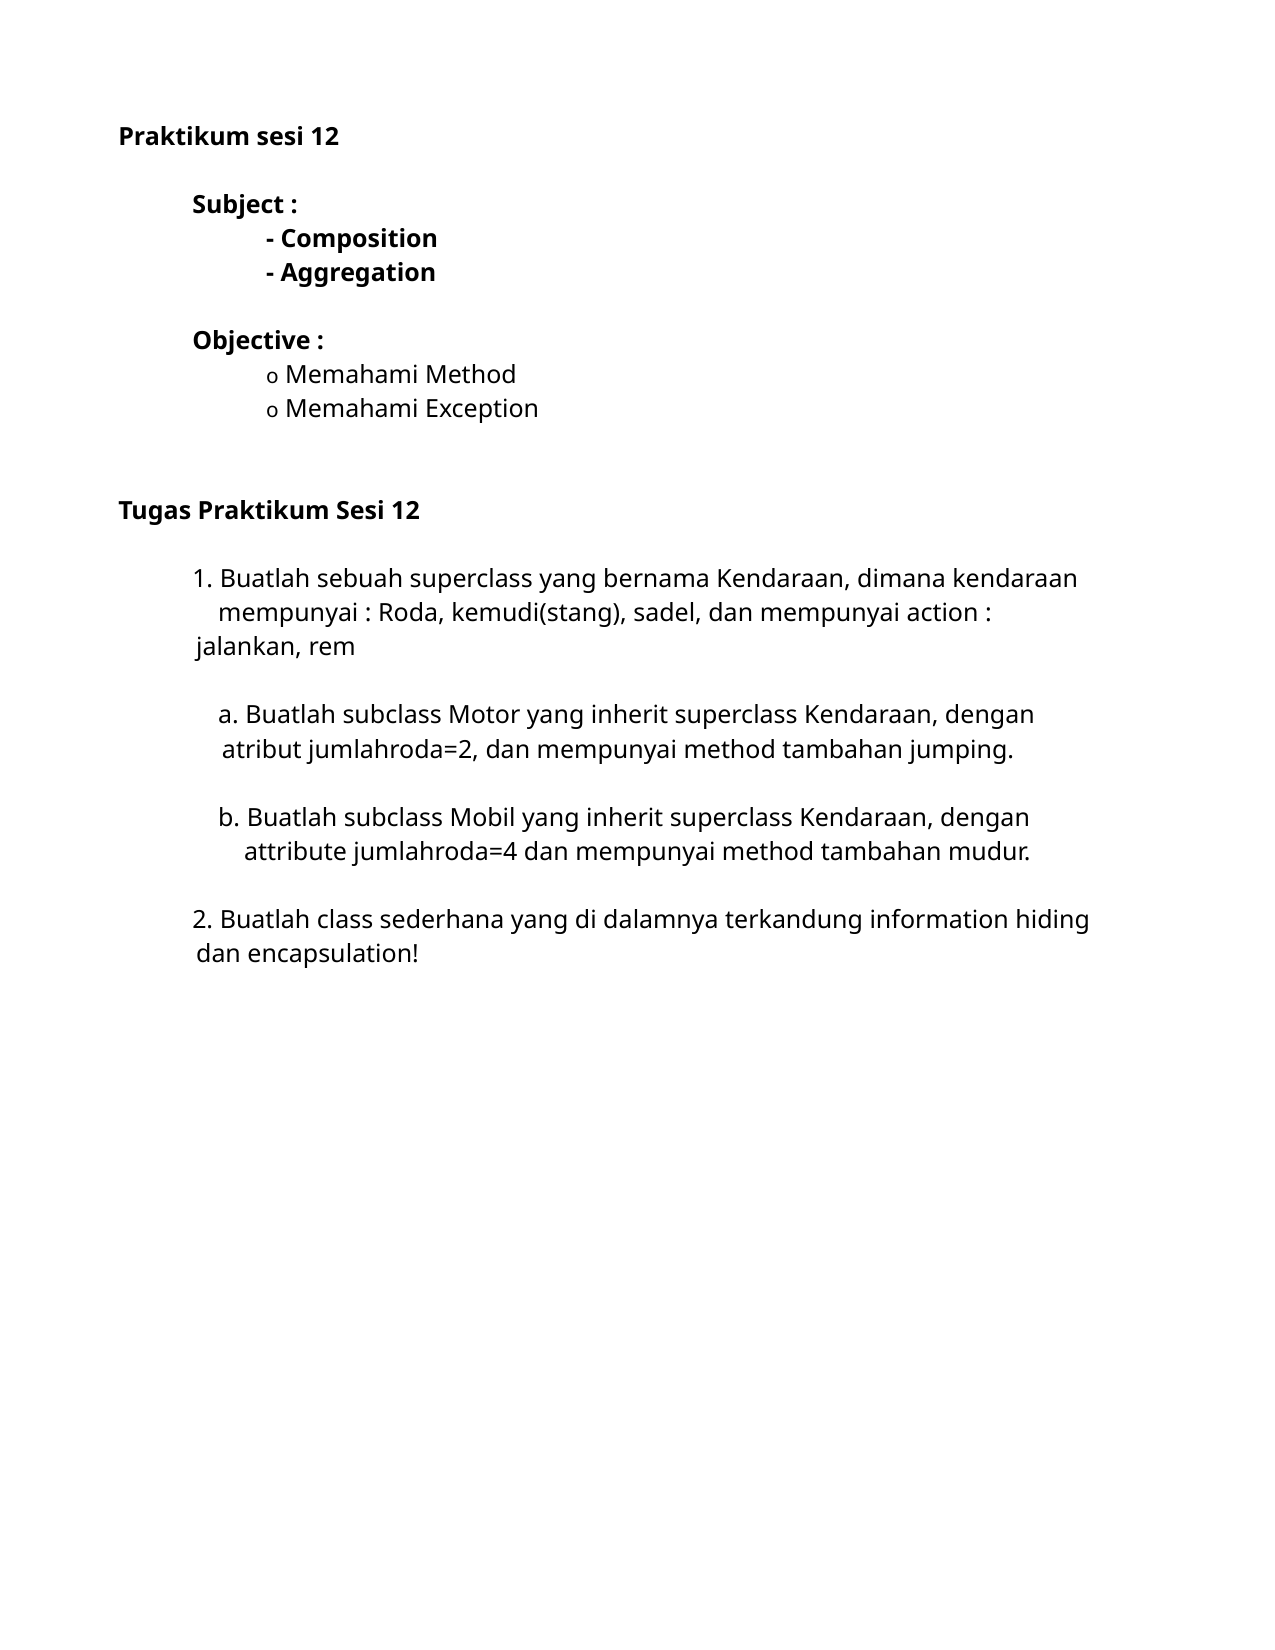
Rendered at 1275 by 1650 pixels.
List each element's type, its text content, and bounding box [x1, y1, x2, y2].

text - Aggregation [118, 254, 1157, 322]
text o Memahami Exception Tugas Praktikum Sesi 12 1. Buatlah sebuah superclass yang bernama Kendaraan, dimana kendaraan mempunyai : Roda, kemudi(stang), sadel, dan mempunyai action : jalankan, rem a. Buatlah subclass Motor yang inherit superclass Kendaraan, dengan atribut jumlahroda=2, dan mempunyai method tambahan jumping. [118, 391, 1157, 799]
text 2. Buatlah class sederhana yang di dalamnya terkandung information hiding dan encapsulation! [118, 902, 1157, 970]
text Objective : [118, 322, 1157, 357]
text Praktikum sesi 12 Subject : [118, 118, 1157, 220]
text b. Buatlah subclass Mobil yang inherit superclass Kendaraan, dengan attribute jumlahroda=4 dan mempunyai method tambahan mudur. [118, 799, 1157, 902]
text - Composition [118, 220, 1157, 254]
text o Memahami Method [118, 357, 1157, 391]
